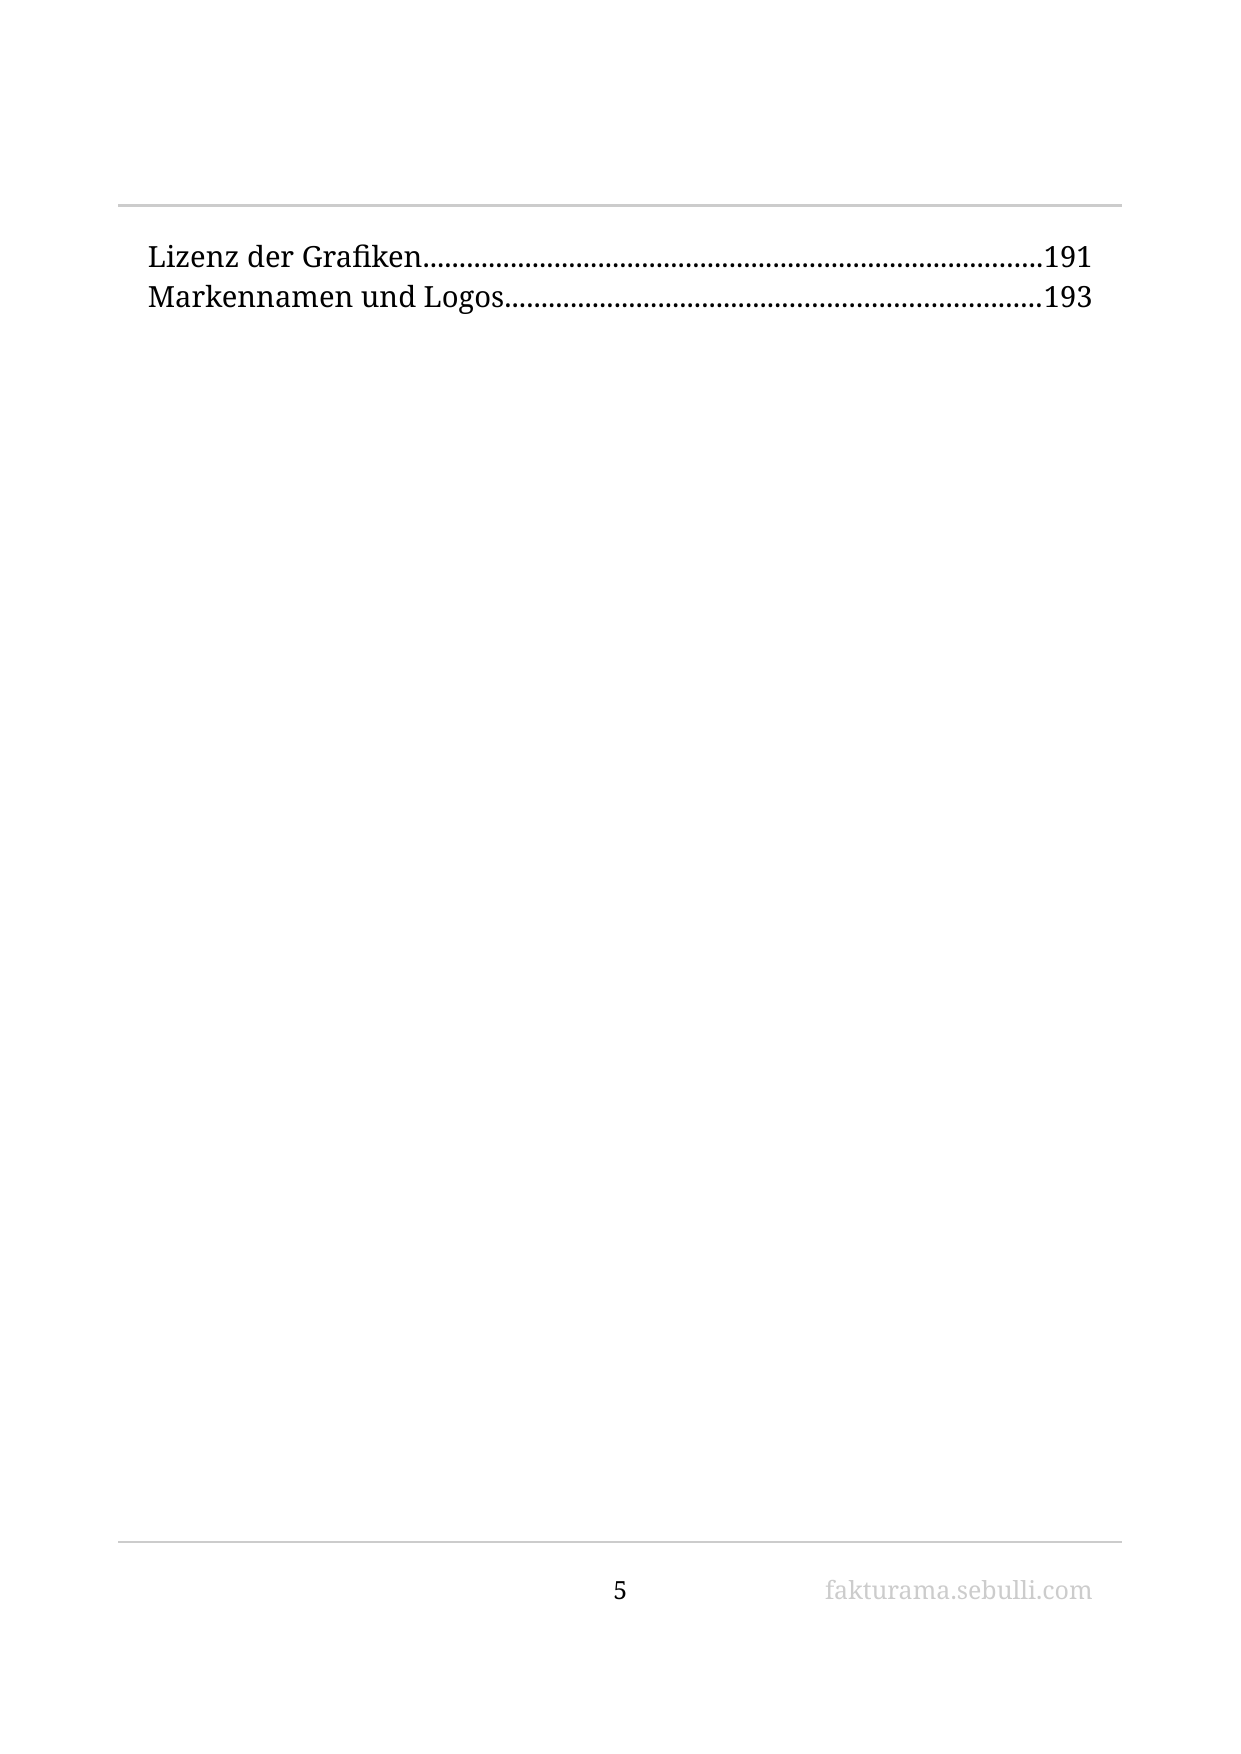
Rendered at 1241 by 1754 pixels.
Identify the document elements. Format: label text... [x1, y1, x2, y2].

text Markennamen und Logos 193 [148, 276, 1122, 316]
text Lizenz der Grafiken 191 [148, 236, 1122, 276]
